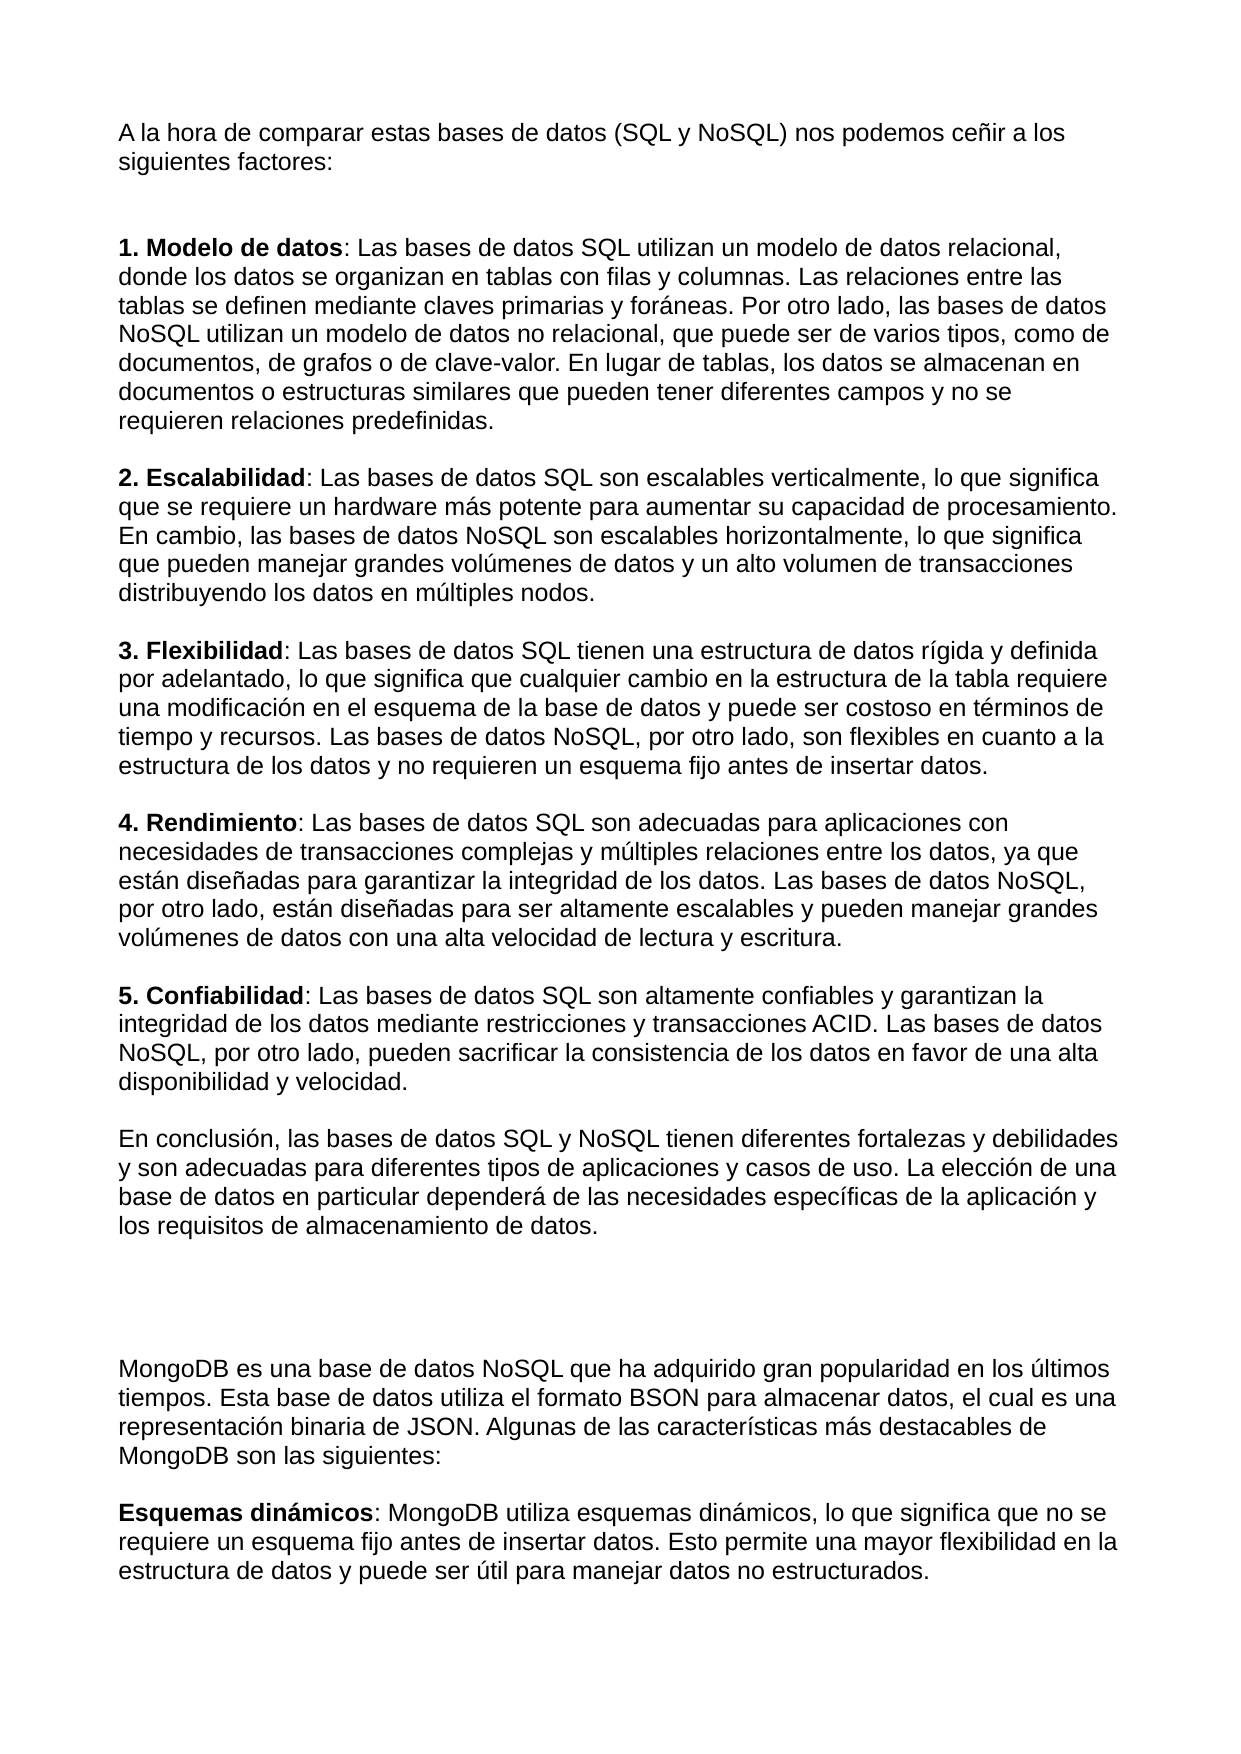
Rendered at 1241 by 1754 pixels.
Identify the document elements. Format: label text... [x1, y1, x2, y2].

text 4. Rendimiento: Las bases de datos SQL son adecuadas para aplicaciones con necesidades de transacciones complejas y múltiples relaciones entre los datos, ya que están diseñadas para garantizar la integridad de los datos. Las bases de datos NoSQL, por otro lado, están diseñadas para ser altamente escalables y pueden manejar grandes volúmenes de datos con una alta velocidad de lectura y escritura. [118, 808, 1122, 952]
text MongoDB es una base de datos NoSQL que ha adquirido gran popularidad en los últimos tiempos. Esta base de datos utiliza el formato BSON para almacenar datos, el cual es una representación binaria de JSON. Algunas de las características más destacables de MongoDB son las siguientes: [118, 1354, 1122, 1469]
text 1. Modelo de datos: Las bases de datos SQL utilizan un modelo de datos relacional, donde los datos se organizan en tablas con filas y columnas. Las relaciones entre las tablas se definen mediante claves primarias y foráneas. Por otro lado, las bases de datos NoSQL utilizan un modelo de datos no relacional, que puede ser de varios tipos, como de documentos, de grafos o de clave-valor. En lugar de tablas, los datos se almacenan en documentos o estructuras similares que pueden tener diferentes campos y no se requieren relaciones predefinidas. [118, 233, 1122, 434]
text 3. Flexibilidad: Las bases de datos SQL tienen una estructura de datos rígida y definida por adelantado, lo que significa que cualquier cambio en la estructura de la tabla requiere una modificación en el esquema de la base de datos y puede ser costoso en términos de tiempo y recursos. Las bases de datos NoSQL, por otro lado, son flexibles en cuanto a la estructura de los datos y no requieren un esquema fijo antes de insertar datos. [118, 636, 1122, 779]
text A la hora de comparar estas bases de datos (SQL y NoSQL) nos podemos ceñir a los siguientes factores: [118, 118, 1122, 176]
text 2. Escalabilidad: Las bases de datos SQL son escalables verticalmente, lo que significa que se requiere un hardware más potente para aumentar su capacidad de procesamiento. En cambio, las bases de datos NoSQL son escalables horizontalmente, lo que significa que pueden manejar grandes volúmenes de datos y un alto volumen de transacciones distribuyendo los datos en múltiples nodos. [118, 463, 1122, 607]
text Esquemas dinámicos: MongoDB utiliza esquemas dinámicos, lo que significa que no se requiere un esquema fijo antes de insertar datos. Esto permite una mayor flexibilidad en la estructura de datos y puede ser útil para manejar datos no estructurados. [118, 1498, 1122, 1584]
text En conclusión, las bases de datos SQL y NoSQL tienen diferentes fortalezas y debilidades y son adecuadas para diferentes tipos de aplicaciones y casos de uso. La elección de una base de datos en particular dependerá de las necesidades específicas de la aplicación y los requisitos de almacenamiento de datos. [118, 1124, 1122, 1239]
text 5. Confiabilidad: Las bases de datos SQL son altamente confiables y garantizan la integridad de los datos mediante restricciones y transacciones ACID. Las bases de datos NoSQL, por otro lado, pueden sacrificar la consistencia de los datos en favor de una alta disponibilidad y velocidad. [118, 981, 1122, 1096]
